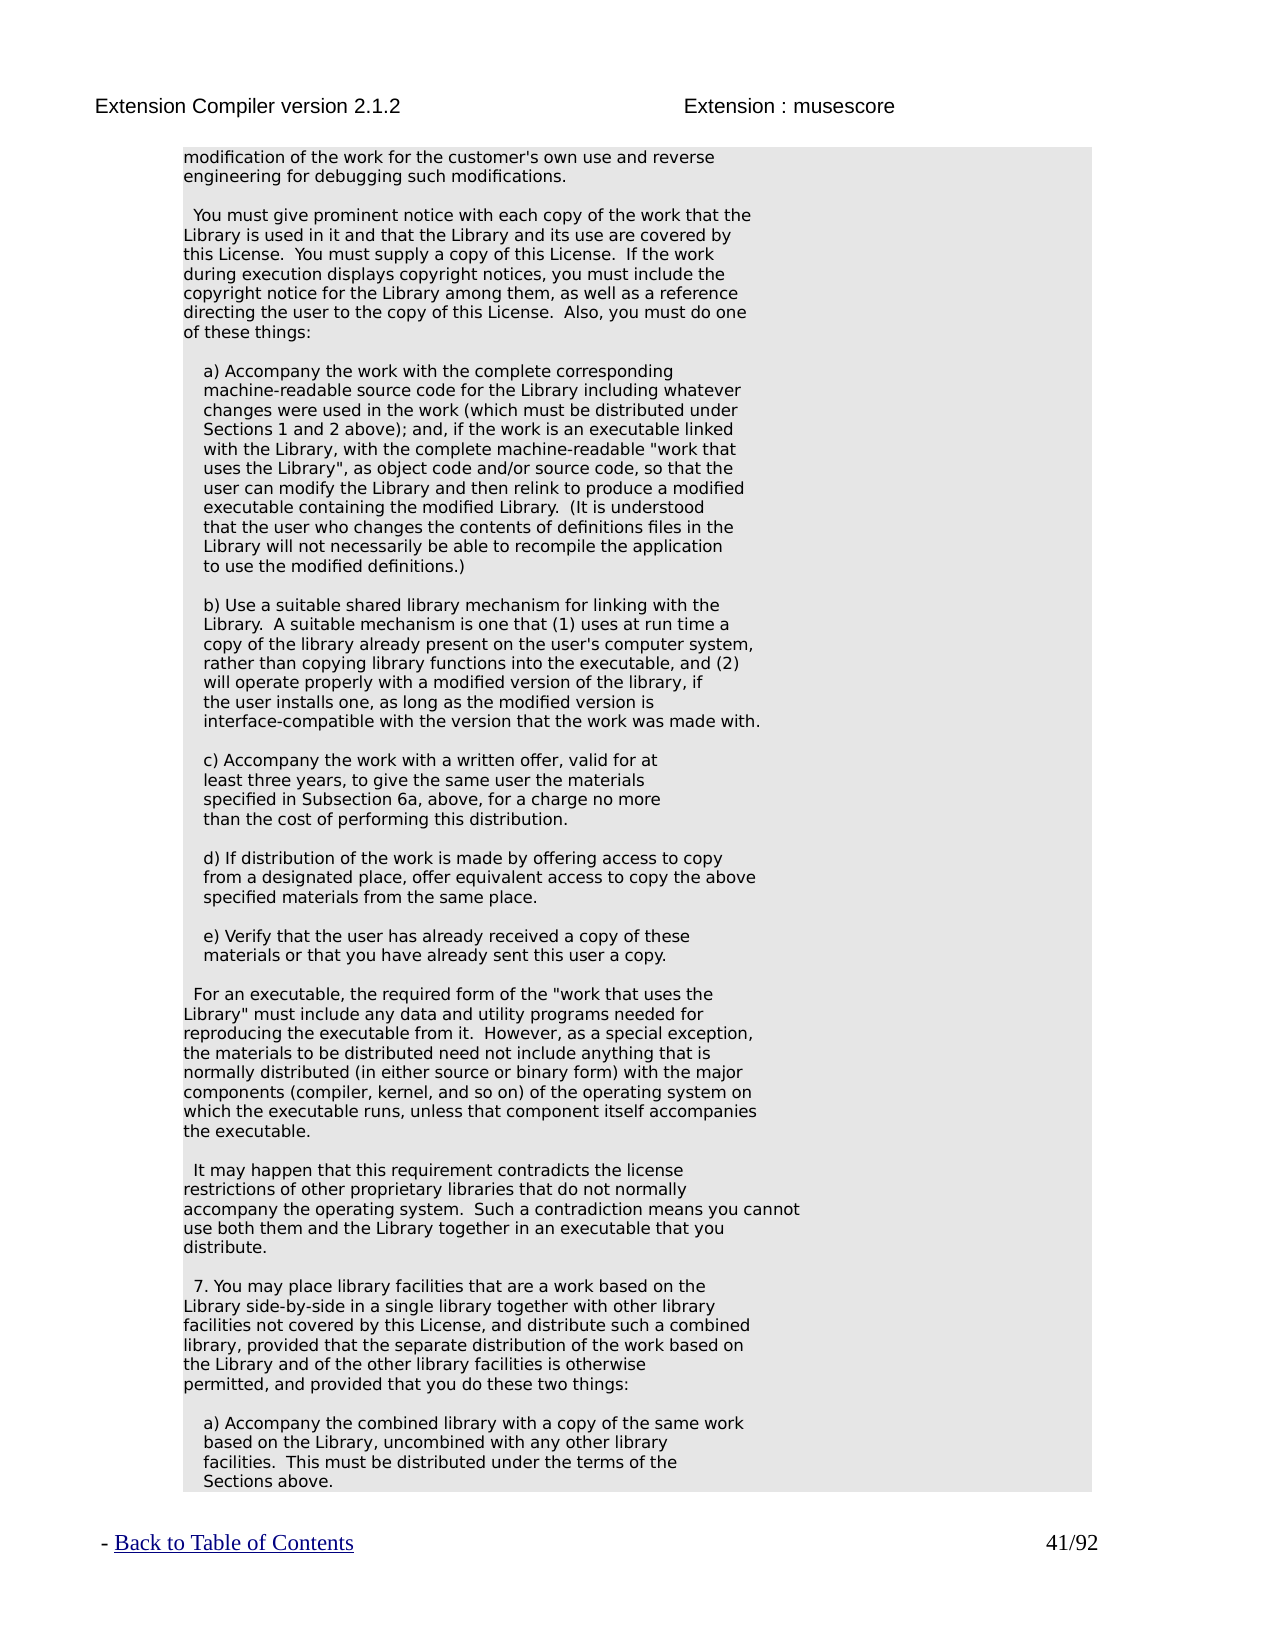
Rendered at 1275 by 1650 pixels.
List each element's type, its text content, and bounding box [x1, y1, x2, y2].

text e) Verify that the user has already received a copy of these [183, 927, 1092, 946]
text use both them and the Library together in an executable that you [183, 1219, 1092, 1238]
text a) Accompany the combined library with a copy of the same work [183, 1414, 1092, 1433]
text Library side-by-side in a single library together with other library [183, 1297, 1092, 1316]
text c) Accompany the work with a written offer, valid for at [183, 751, 1092, 771]
text Sections 1 and 2 above); and, if the work is an executable linked [183, 420, 1092, 440]
text with the Library, with the complete machine-readable "work that [183, 440, 1092, 459]
text Library. A suitable mechanism is one that (1) uses at run time a [183, 615, 1092, 634]
text to use the modified definitions.) [183, 557, 1092, 576]
text directing the user to the copy of this License. Also, you must do one [183, 303, 1092, 323]
text specified materials from the same place. [183, 888, 1092, 907]
text that the user who changes the contents of definitions files in the [183, 518, 1092, 537]
text from a designated place, offer equivalent access to copy the above [183, 868, 1092, 888]
text copyright notice for the Library among them, as well as a reference [183, 284, 1092, 303]
text You must give prominent notice with each copy of the work that the [183, 206, 1092, 225]
text the Library and of the other library facilities is otherwise [183, 1355, 1092, 1375]
text interface-compatible with the version that the work was made with. [183, 712, 1092, 732]
text a) Accompany the work with the complete corresponding [183, 362, 1092, 381]
text permitted, and provided that you do these two things: [183, 1375, 1092, 1394]
text components (compiler, kernel, and so on) of the operating system on [183, 1082, 1092, 1102]
text Library is used in it and that the Library and its use are covered by [183, 225, 1092, 245]
text user can modify the Library and then relink to produce a modified [183, 479, 1092, 498]
text specified in Subsection 6a, above, for a charge no more [183, 790, 1092, 810]
text facilities not covered by this License, and distribute such a combined [183, 1316, 1092, 1336]
text the materials to be distributed need not include anything that is [183, 1043, 1092, 1063]
text Library will not necessarily be able to recompile the application [183, 537, 1092, 557]
text Library" must include any data and utility programs needed for [183, 1004, 1092, 1024]
text 7. You may place library facilities that are a work based on the [183, 1277, 1092, 1297]
text of these things: [183, 323, 1092, 342]
text than the cost of performing this distribution. [183, 810, 1092, 829]
text based on the Library, uncombined with any other library [183, 1433, 1092, 1453]
text Sections above. [183, 1472, 1092, 1492]
text the user installs one, as long as the modified version is [183, 693, 1092, 712]
text which the executable runs, unless that component itself accompanies [183, 1102, 1092, 1121]
text reproducing the executable from it. However, as a special exception, [183, 1024, 1092, 1043]
text restrictions of other proprietary libraries that do not normally [183, 1180, 1092, 1199]
text facilities. This must be distributed under the terms of the [183, 1453, 1092, 1472]
text accompany the operating system. Such a contradiction means you cannot [183, 1199, 1092, 1219]
text For an executable, the required form of the "work that uses the [183, 985, 1092, 1004]
text changes were used in the work (which must be distributed under [183, 401, 1092, 420]
text materials or that you have already sent this user a copy. [183, 946, 1092, 966]
text uses the Library", as object code and/or source code, so that the [183, 459, 1092, 479]
text least three years, to give the same user the materials [183, 771, 1092, 790]
text executable containing the modified Library. (It is understood [183, 498, 1092, 518]
text rather than copying library functions into the executable, and (2) [183, 654, 1092, 673]
text during execution displays copyright notices, you must include the [183, 264, 1092, 284]
text engineering for debugging such modifications. [183, 167, 1092, 186]
text distribute. [183, 1238, 1092, 1258]
text library, provided that the separate distribution of the work based on [183, 1336, 1092, 1355]
text the executable. [183, 1121, 1092, 1141]
text It may happen that this requirement contradicts the license [183, 1160, 1092, 1180]
text this License. You must supply a copy of this License. If the work [183, 245, 1092, 264]
text copy of the library already present on the user's computer system, [183, 634, 1092, 654]
text b) Use a suitable shared library mechanism for linking with the [183, 596, 1092, 615]
text will operate properly with a modified version of the library, if [183, 673, 1092, 693]
text d) If distribution of the work is made by offering access to copy [183, 849, 1092, 868]
text machine-readable source code for the Library including whatever [183, 381, 1092, 401]
text modification of the work for the customer's own use and reverse [183, 147, 1092, 167]
text normally distributed (in either source or binary form) with the major [183, 1063, 1092, 1082]
